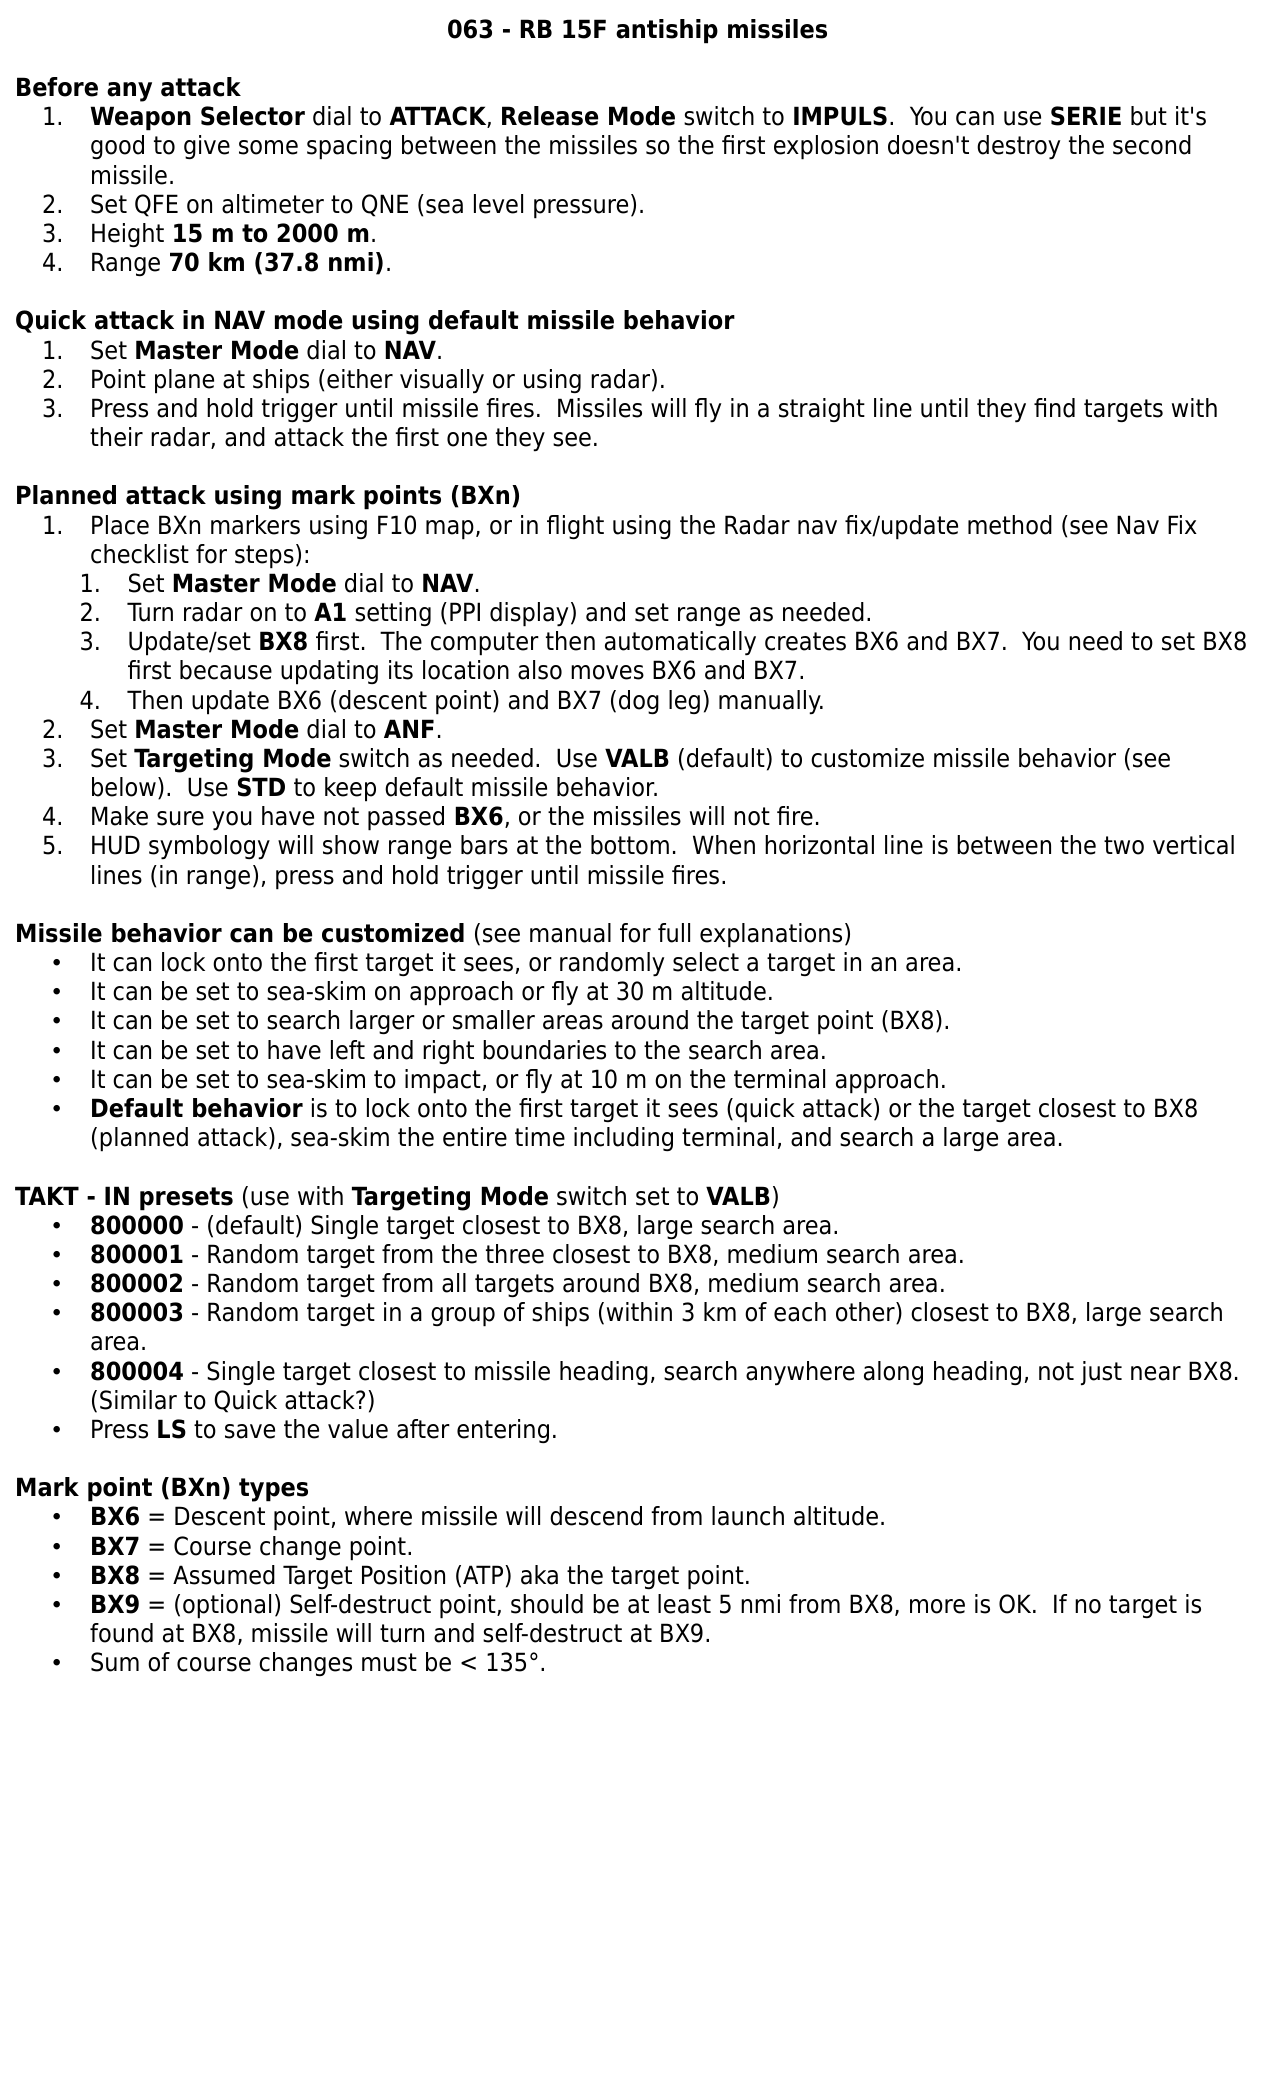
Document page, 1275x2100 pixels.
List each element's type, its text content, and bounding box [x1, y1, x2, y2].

list Set Master Mode dial to ANF. [52, 715, 1260, 744]
text Before any attack [15, 73, 1260, 102]
list Turn radar on to A1 setting (PPI display) and set range as needed. [90, 598, 1260, 627]
list Set Targeting Mode switch as needed. Use VALB (default) to customize missile behavior (see below). Use STD to keep default missile behavior. [52, 744, 1260, 802]
list Default behavior is to lock onto the first target it sees (quick attack) or the target closest to BX8 (planned attack), sea-skim the entire time including terminal, and search a large area. [52, 1094, 1260, 1152]
list BX6 = Descent point, where missile will descend from launch altitude. [52, 1502, 1260, 1532]
list Range 70 km (37.8 nmi). [52, 248, 1260, 277]
list 800004 - Single target closest to missile heading, search anywhere along heading, not just near BX8. (Similar to Quick attack?) [52, 1357, 1260, 1415]
list Place BXn markers using F10 map, or in flight using the Radar nav fix/update method (see Nav Fix checklist for steps): [52, 511, 1260, 569]
list 800002 - Random target from all targets around BX8, medium search area. [52, 1269, 1260, 1298]
list Weapon Selector dial to ATTACK, Release Mode switch to IMPULS. You can use SERIE but it's good to give some spacing between the missiles so the first explosion doesn't destroy the second missile. [52, 102, 1260, 190]
list 800001 - Random target from the three closest to BX8, medium search area. [52, 1240, 1260, 1269]
list Update/set BX8 first. The computer then automatically creates BX6 and BX7. You need to set BX8 first because updating its location also moves BX6 and BX7. [90, 627, 1260, 686]
text Missile behavior can be customized (see manual for full explanations) [15, 919, 1260, 948]
list HUD symbology will show range bars at the bottom. When horizontal line is between the two vertical lines (in range), press and hold trigger until missile fires. [52, 832, 1260, 890]
list Press LS to save the value after entering. [52, 1415, 1260, 1444]
list It can be set to have left and right boundaries to the search area. [52, 1036, 1260, 1065]
list Set QFE on altimeter to QNE (sea level pressure). [52, 190, 1260, 219]
list It can be set to search larger or smaller areas around the target point (BX8). [52, 1007, 1260, 1036]
text Planned attack using mark points (BXn) [15, 482, 1260, 511]
list Point plane at ships (either visually or using radar). [52, 365, 1260, 394]
list BX7 = Course change point. [52, 1532, 1260, 1561]
list BX8 = Assumed Target Position (ATP) aka the target point. [52, 1561, 1260, 1590]
list BX9 = (optional) Self-destruct point, should be at least 5 nmi from BX8, more is OK. If no target is found at BX8, missile will turn and self-destruct at BX9. [52, 1590, 1260, 1648]
list 800000 - (default) Single target closest to BX8, large search area. [52, 1211, 1260, 1240]
list 800003 - Random target in a group of ships (within 3 km of each other) closest to BX8, large search area. [52, 1298, 1260, 1357]
list It can be set to sea-skim on approach or fly at 30 m altitude. [52, 977, 1260, 1007]
list Sum of course changes must be < 135°. [52, 1648, 1260, 1677]
list It can be set to sea-skim to impact, or fly at 10 m on the terminal approach. [52, 1065, 1260, 1094]
list Height 15 m to 2000 m. [52, 219, 1260, 248]
list Set Master Mode dial to NAV. [52, 336, 1260, 365]
list Then update BX6 (descent point) and BX7 (dog leg) manually. [90, 686, 1260, 715]
text Quick attack in NAV mode using default missile behavior [15, 307, 1260, 336]
text TAKT - IN presets (use with Targeting Mode switch set to VALB) [15, 1182, 1260, 1211]
list Press and hold trigger until missile fires. Missiles will fly in a straight line until they find targets with their radar, and attack the first one they see. [52, 394, 1260, 452]
text Mark point (BXn) types [15, 1473, 1260, 1502]
list Set Master Mode dial to NAV. [90, 569, 1260, 598]
list Make sure you have not passed BX6, or the missiles will not fire. [52, 802, 1260, 832]
list It can lock onto the first target it sees, or randomly select a target in an area. [52, 948, 1260, 977]
text 063 - RB 15F antiship missiles [15, 15, 1260, 44]
